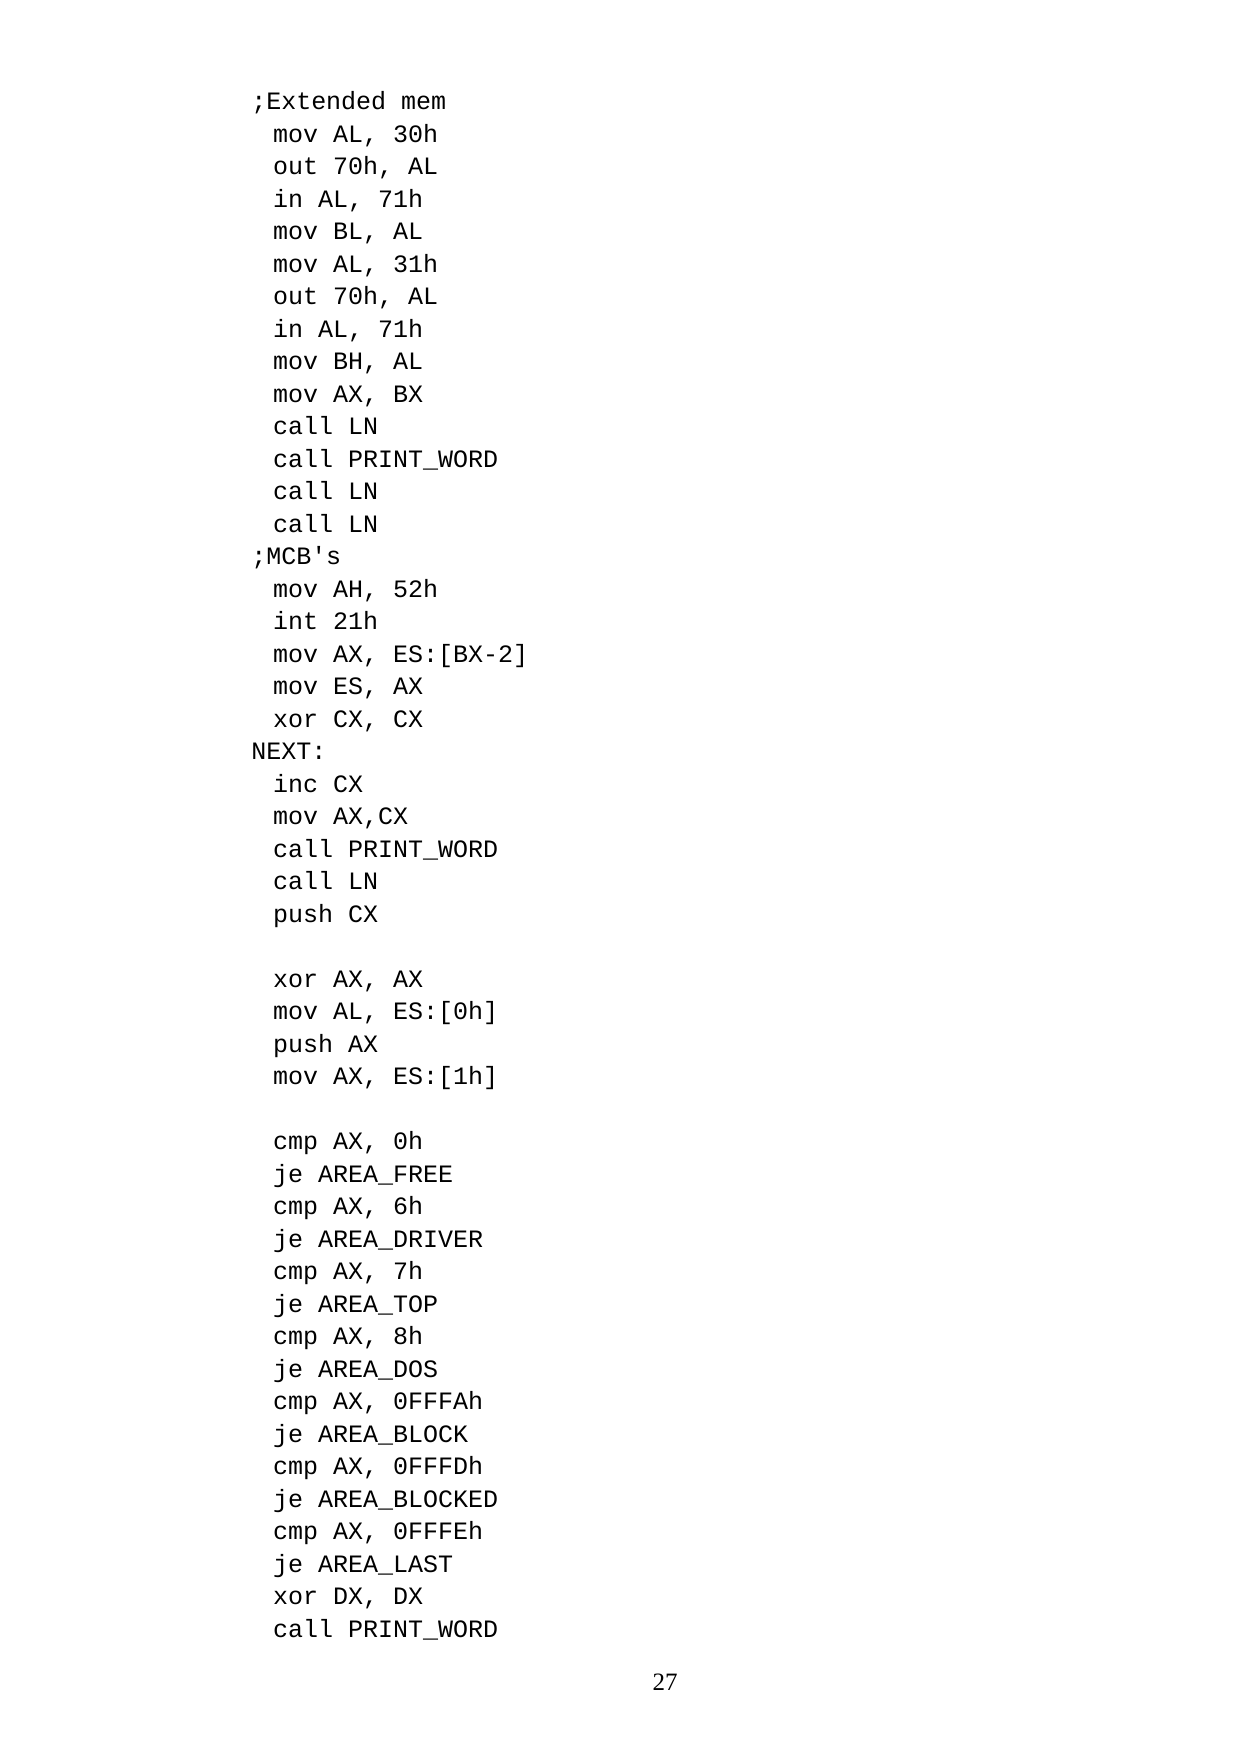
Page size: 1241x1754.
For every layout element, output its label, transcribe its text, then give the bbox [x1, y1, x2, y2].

text mov AX, BX [177, 381, 1152, 409]
text out 70h, AL [177, 154, 1152, 182]
text ;Extended mem [177, 89, 1152, 117]
text push CX [177, 901, 1152, 929]
text int 21h [177, 609, 1152, 637]
text je AREA_FREE [177, 1161, 1152, 1189]
text call LN [177, 869, 1152, 897]
text mov BL, AL [177, 219, 1152, 247]
text mov AX, ES:[BX-2] [177, 641, 1152, 669]
text mov AX,CX [177, 804, 1152, 832]
text je AREA_DRIVER [177, 1226, 1152, 1254]
text call PRINT_WORD [177, 836, 1152, 864]
text mov AX, ES:[1h] [177, 1064, 1152, 1092]
text xor DX, DX [177, 1584, 1152, 1612]
text push AX [177, 1031, 1152, 1059]
text call LN [177, 511, 1152, 539]
text ;MCB's [177, 544, 1152, 572]
text xor AX, AX [177, 966, 1152, 994]
text call LN [177, 414, 1152, 442]
text call PRINT_WORD [177, 446, 1152, 474]
text cmp AX, 0h [177, 1129, 1152, 1157]
text mov AL, 31h [177, 251, 1152, 279]
text je AREA_TOP [177, 1291, 1152, 1319]
text je AREA_DOS [177, 1356, 1152, 1384]
text mov BH, AL [177, 349, 1152, 377]
text je AREA_LAST [177, 1551, 1152, 1579]
text out 70h, AL [177, 284, 1152, 312]
text cmp AX, 8h [177, 1324, 1152, 1352]
text je AREA_BLOCK [177, 1421, 1152, 1449]
text inc CX [177, 771, 1152, 799]
text mov ES, AX [177, 674, 1152, 702]
text cmp AX, 0FFFAh [177, 1389, 1152, 1417]
text mov AH, 52h [177, 576, 1152, 604]
text je AREA_BLOCKED [177, 1486, 1152, 1514]
text cmp AX, 7h [177, 1259, 1152, 1287]
text cmp AX, 0FFFDh [177, 1454, 1152, 1482]
text cmp AX, 6h [177, 1194, 1152, 1222]
text mov AL, 30h [177, 121, 1152, 149]
text in AL, 71h [177, 186, 1152, 214]
text NEXT: [177, 739, 1152, 767]
text call PRINT_WORD [177, 1616, 1152, 1644]
text in AL, 71h [177, 316, 1152, 344]
text cmp AX, 0FFFEh [177, 1519, 1152, 1547]
text call LN [177, 479, 1152, 507]
text xor CX, CX [177, 706, 1152, 734]
text mov AL, ES:[0h] [177, 999, 1152, 1027]
